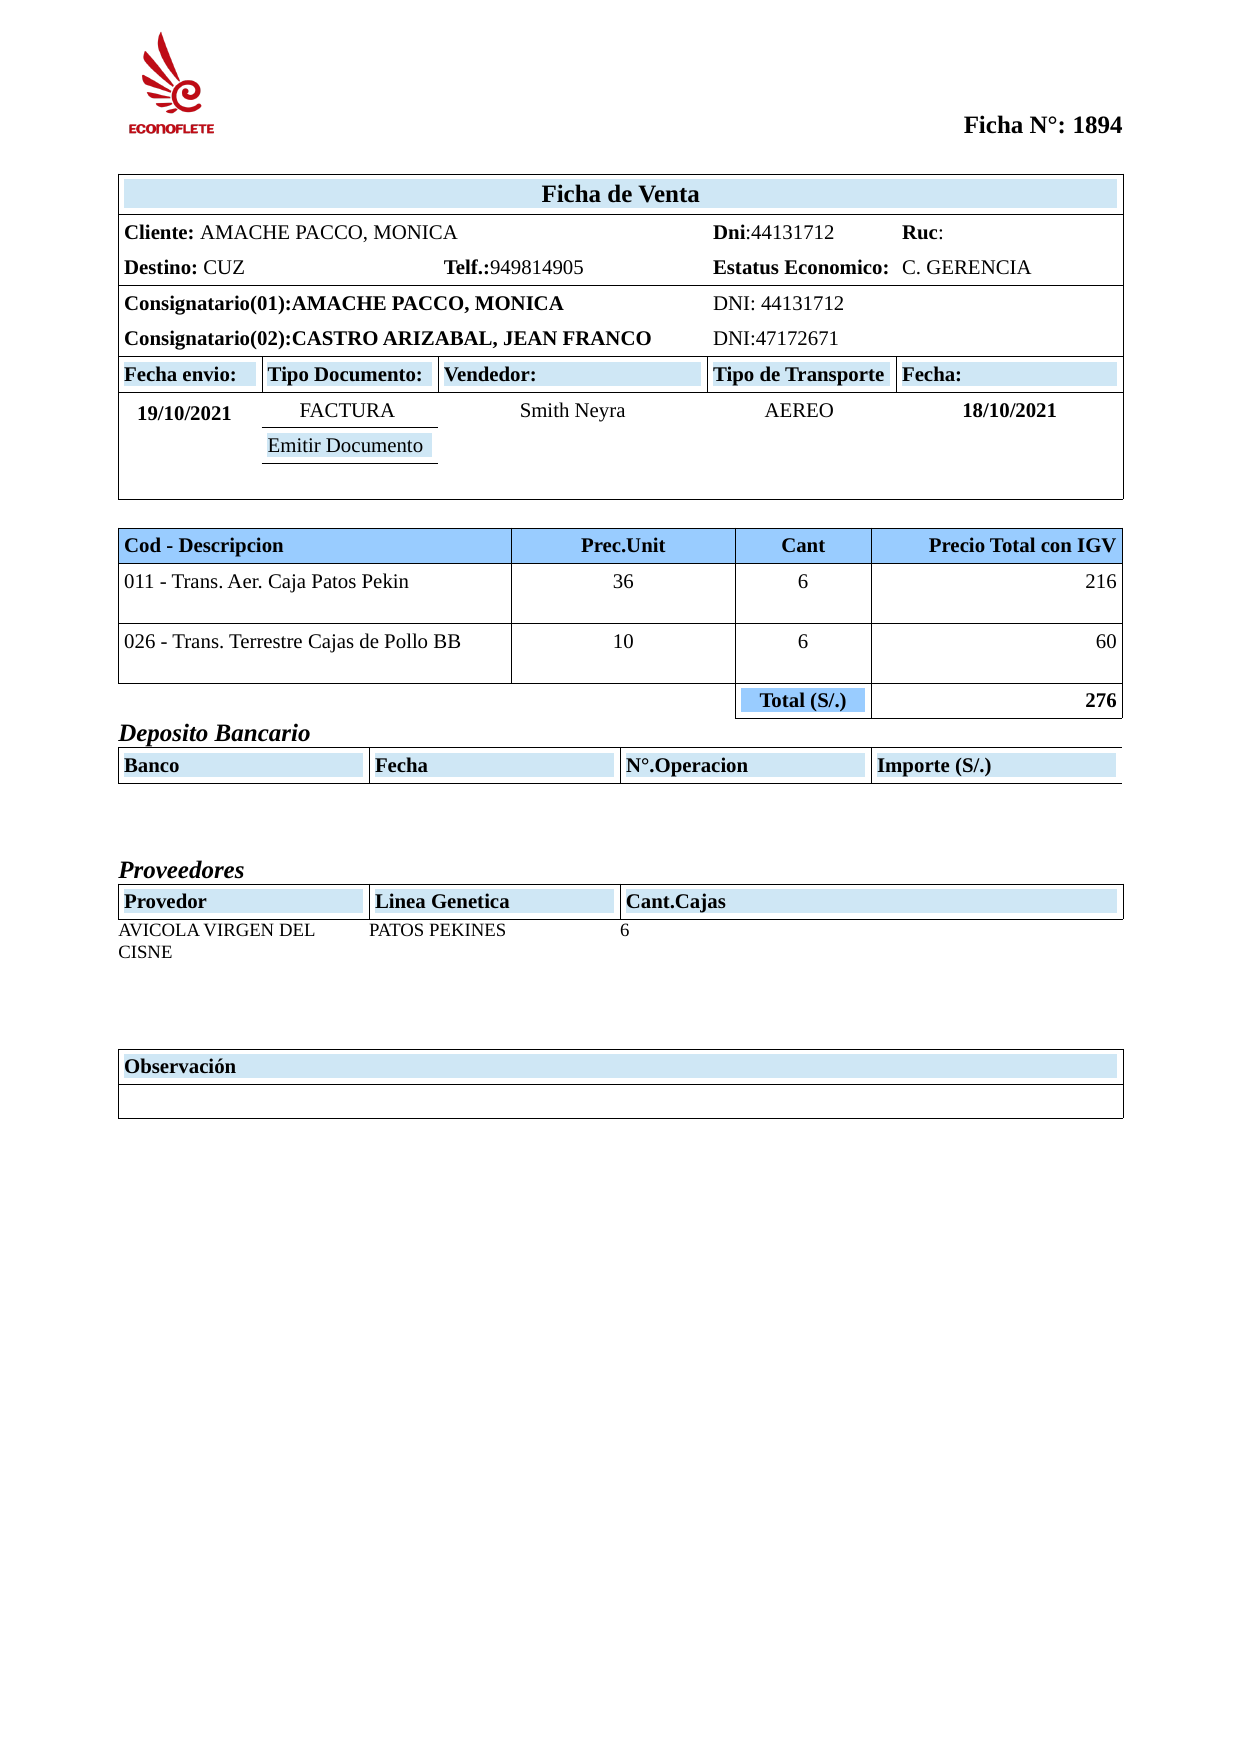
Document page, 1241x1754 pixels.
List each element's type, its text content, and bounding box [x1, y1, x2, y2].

table_cell [118, 984, 369, 1006]
table_cell [620, 784, 871, 807]
table_cell 276 [872, 684, 1122, 718]
table_cell [620, 807, 871, 831]
table_cell Estatus Economico: [707, 249, 896, 285]
table_header Observación [119, 1050, 1123, 1084]
table_header Fecha [370, 748, 620, 782]
picture [118, 31, 225, 134]
table_cell FACTURA [262, 393, 438, 427]
table_cell C. GERENCIA [896, 249, 1123, 285]
table_cell [262, 464, 438, 498]
table_cell [511, 684, 735, 718]
table_cell 6 [736, 624, 871, 682]
table_cell [118, 1006, 369, 1027]
table_cell 10 [512, 624, 735, 682]
table_cell [119, 1085, 1123, 1117]
table_cell 60 [872, 624, 1122, 682]
table_cell DNI: 44131712 [707, 286, 1123, 321]
table_cell Vendedor: [439, 357, 707, 392]
table_cell Tipo de Transporte [708, 357, 896, 392]
table_cell 216 [872, 564, 1122, 623]
table_cell DNI:47172671 [707, 321, 1123, 356]
table_cell [369, 1027, 620, 1049]
table_cell [369, 807, 620, 831]
table_cell [369, 831, 620, 855]
table_cell [118, 807, 369, 831]
table_cell Fecha: [897, 357, 1123, 392]
table_cell 026 - Trans. Terrestre Cajas de Pollo BB [119, 624, 511, 682]
table_cell 6 [620, 920, 1123, 962]
table_cell [118, 684, 511, 718]
table_cell [118, 784, 369, 807]
table_cell Emitir Documento [262, 428, 438, 463]
table_cell Cliente: AMACHE PACCO, MONICA [119, 215, 707, 249]
table_cell [369, 1006, 620, 1027]
table_cell [871, 831, 1122, 855]
table_cell [620, 1006, 1123, 1027]
table_cell [118, 1027, 369, 1049]
table_cell Telf.:949814905 [438, 249, 707, 285]
table_cell [620, 1027, 1123, 1049]
table_header Cant [736, 529, 871, 563]
table_cell Fecha envio: [119, 357, 262, 392]
table_header Cant.Cajas [621, 885, 1123, 919]
table_cell [620, 984, 1123, 1006]
table_header Importe (S/.) [872, 748, 1122, 782]
table_cell [369, 984, 620, 1006]
text Proveedores [118, 855, 1122, 883]
table_cell PATOS PEKINES [369, 920, 620, 962]
table_cell Consignatario(01):AMACHE PACCO, MONICA [119, 286, 707, 321]
table_cell [369, 963, 620, 984]
table_header N°.Operacion [621, 748, 871, 782]
table_cell [871, 784, 1122, 807]
table_header Linea Genetica [370, 885, 620, 919]
table_cell Tipo Documento: [263, 357, 438, 392]
table_header Provedor [119, 885, 369, 919]
table_header Banco [119, 748, 369, 782]
table_cell [118, 831, 369, 855]
table_cell Smith Neyra [438, 393, 707, 498]
table_cell AVICOLA VIRGEN DEL CISNE [118, 920, 369, 962]
table_cell 19/10/2021 [119, 393, 262, 498]
table_cell 6 [736, 564, 871, 623]
table_cell Destino: CUZ [119, 249, 438, 285]
table_cell [620, 963, 1123, 984]
table_cell Total (S/.) [736, 684, 871, 718]
table_header Precio Total con IGV [872, 529, 1122, 563]
table_header Ficha de Venta [119, 175, 1123, 214]
table_header Cod - Descripcion [119, 529, 511, 563]
table_cell AEREO [707, 393, 896, 498]
table_cell Dni:44131712 [707, 215, 896, 249]
table_cell 18/10/2021 [896, 393, 1123, 498]
table_cell [118, 963, 369, 984]
table_cell Consignatario(02):CASTRO ARIZABAL, JEAN FRANCO [119, 321, 707, 356]
table_header Prec.Unit [512, 529, 735, 563]
table_cell 36 [512, 564, 735, 623]
table_cell 011 - Trans. Aer. Caja Patos Pekin [119, 564, 511, 623]
table_cell [369, 784, 620, 807]
table_cell [620, 831, 871, 855]
table_cell Ruc: [896, 215, 1123, 249]
table_cell [871, 807, 1122, 831]
text Deposito Bancario [118, 718, 1122, 747]
